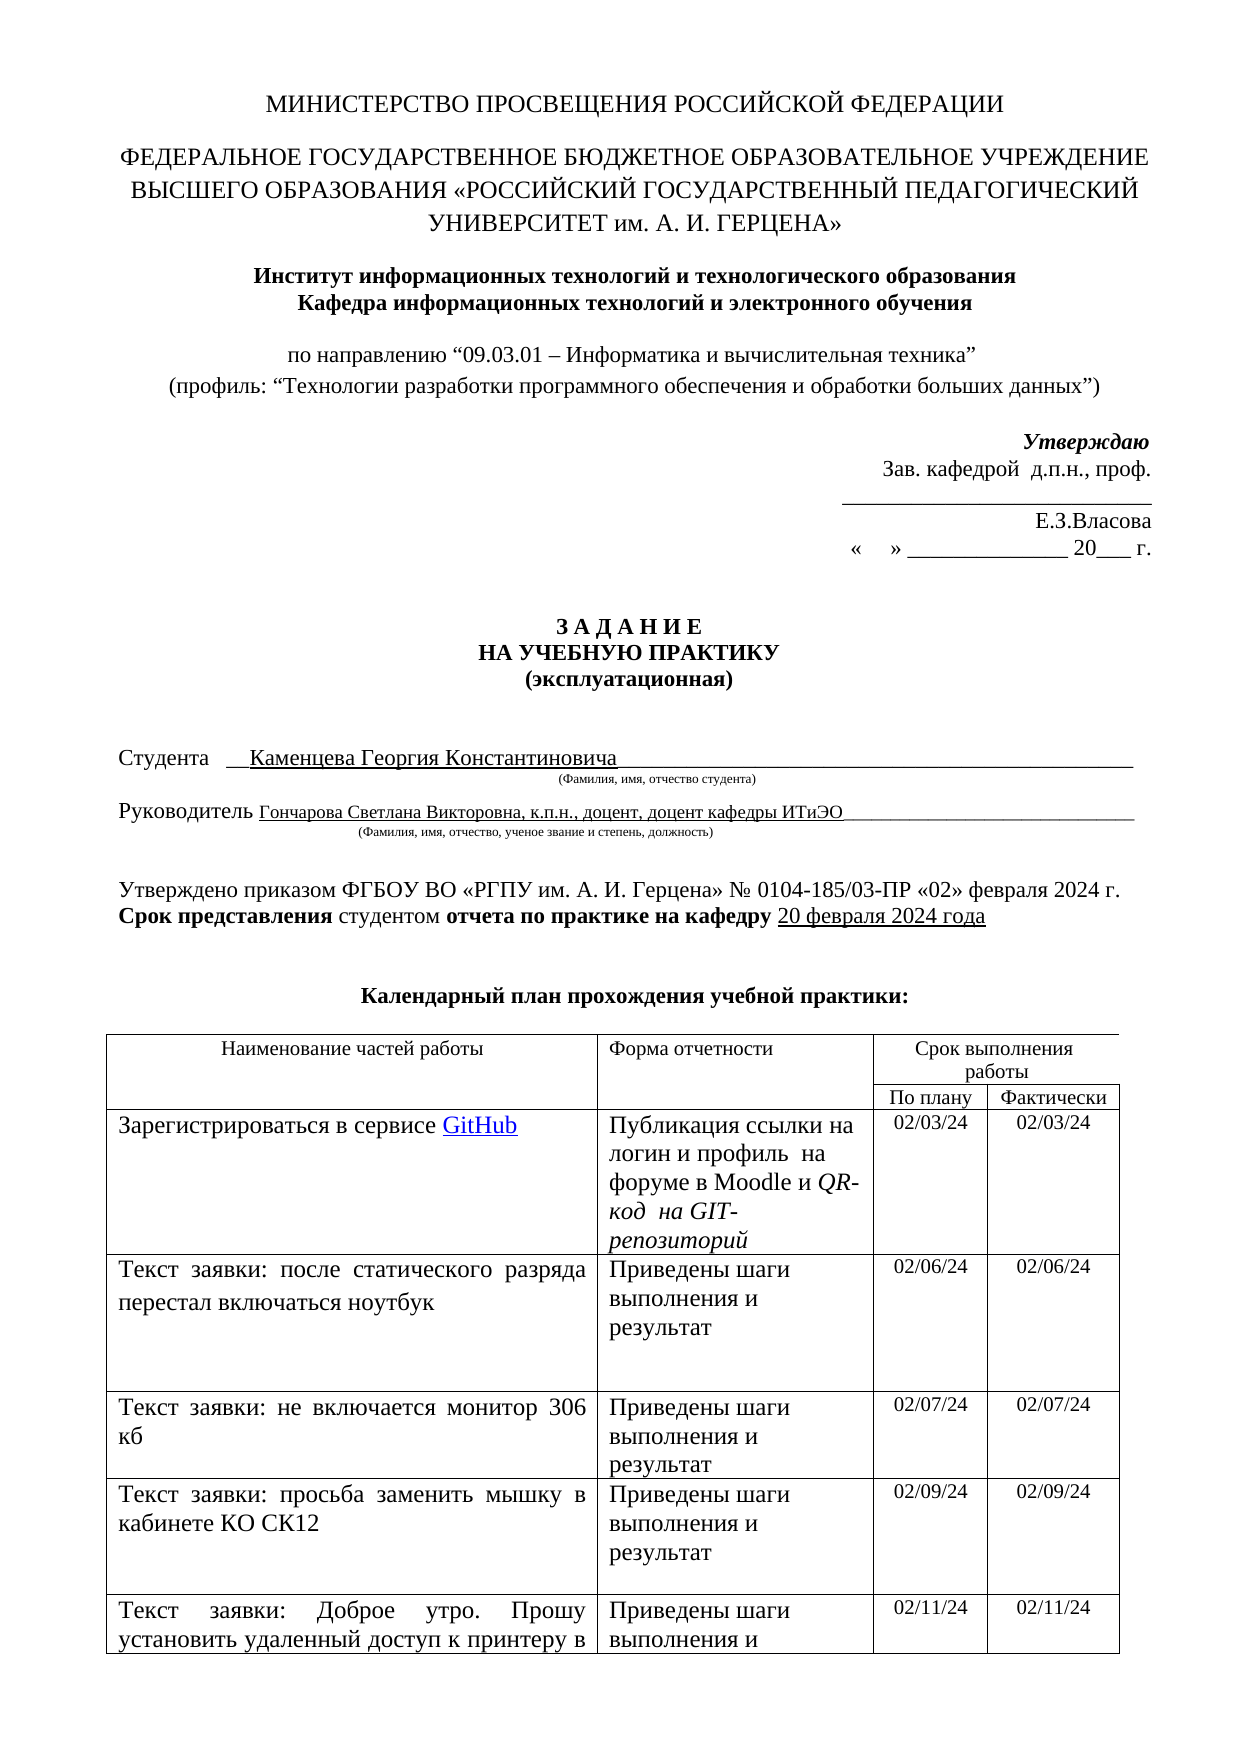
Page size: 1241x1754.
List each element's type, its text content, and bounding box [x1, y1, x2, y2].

table_cell Текст заявки: после статического разряда перестал включаться ноутбук [107, 1255, 597, 1391]
text « » ______________ 20___ г. [62, 534, 1152, 560]
table_cell Фактически [988, 1085, 1119, 1109]
table_header Форма отчетности [598, 1035, 873, 1109]
table_cell Текст заявки: просьба заменить мышку в кабинете КО СК12 [107, 1479, 597, 1594]
table_cell Приведены шаги выполнения и [598, 1595, 873, 1653]
text ___________________________ [62, 481, 1152, 507]
text Зав. кафедрой д.п.н., проф. [62, 454, 1152, 481]
text (Фамилия, имя, отчество, ученое звание и степень, должность) [118, 823, 1152, 850]
table_header Наименование частей работы [107, 1035, 597, 1109]
text (эксплуатационная) [62, 665, 1152, 692]
text Утверждено приказом ФГБОУ ВО «РГПУ им. А. И. Герцена» № 0104-185/03-ПР «02» февраля 2024 г. [118, 876, 1152, 903]
text З А Д А Н И Е [62, 613, 1152, 639]
text Кафедра информационных технологий и электронного обучения [118, 289, 1152, 315]
table_cell 11.02.24 [988, 1595, 1119, 1653]
table_cell 11.02.24 [874, 1595, 987, 1653]
table_cell 06.02.24 [874, 1255, 987, 1391]
text (Фамилия, имя, отчество студента) [118, 771, 1152, 797]
table_cell 03.02.24 [874, 1110, 987, 1253]
table_header Срок выполнения работы [874, 1035, 1119, 1083]
text НА УЧЕБНУЮ ПРАКТИКУ [62, 639, 1152, 665]
text Руководитель Гончарова Светлана Викторовна, к.п.н., доцент, доцент кафедры ИТиЭО_______________________________ [118, 797, 1152, 823]
text Календарный план прохождения учебной практики: [118, 982, 1152, 1008]
table_cell 07.02.24 [874, 1392, 987, 1478]
table_cell 09.02.24 [874, 1479, 987, 1594]
text ФЕДЕРАЛЬНОЕ ГОСУДАРСТВЕННОЕ БЮДЖЕТНОЕ ОБРАЗОВАТЕЛЬНОЕ УЧРЕЖДЕНИЕ ВЫСШЕГО ОБРАЗОВАНИЯ «РОССИЙСКИЙ ГОСУДАРСТВЕННЫЙ ПЕДАГОГИЧЕСКИЙ УНИВЕРСИТЕТ им. А. И. ГЕРЦЕНА» [118, 142, 1152, 237]
table_cell Текст заявки: не включается монитор 306 кб [107, 1392, 597, 1478]
text Студента __Каменцева Георгия Константиновича_____________________________________________ [118, 744, 1152, 771]
text по направлению “09.03.01 – Информатика и вычислительная техника” [118, 341, 1152, 368]
table_cell 09.02.24 [988, 1479, 1119, 1594]
table_cell Приведены шаги выполнения и результат [598, 1479, 873, 1594]
text Утверждаю [62, 428, 1152, 454]
text Срок представления студентом отчета по практике на кафедру 20 февраля 2024 года [118, 903, 1152, 929]
text Е.З.Власова [62, 507, 1152, 534]
text МИНИСТЕРСТВО ПРОСВЕЩЕНИЯ РОССИЙСКОЙ ФЕДЕРАЦИИ [118, 89, 1152, 117]
table_cell 07.02.24 [988, 1392, 1119, 1478]
table_cell 06.02.24 [988, 1255, 1119, 1391]
text Институт информационных технологий и технологического образования [118, 262, 1152, 289]
table_cell 03.02.24 [988, 1110, 1119, 1253]
table_cell Публикация ссылки на логин и профиль на форуме в Moodle и QR-код на GIT-репозиторий [598, 1110, 873, 1253]
table_cell Зарегистрироваться в сервисе GitHub [107, 1110, 597, 1253]
table_cell Текст заявки: Доброе утро. Прошу установить удаленный доступ к принтеру в [107, 1595, 597, 1653]
table_cell По плану [874, 1085, 987, 1109]
table_cell Приведены шаги выполнения и результат [598, 1392, 873, 1478]
text (профиль: “Технологии разработки программного обеспечения и обработки больших данных”) [118, 372, 1152, 398]
table_cell Приведены шаги выполнения и результат [598, 1255, 873, 1391]
